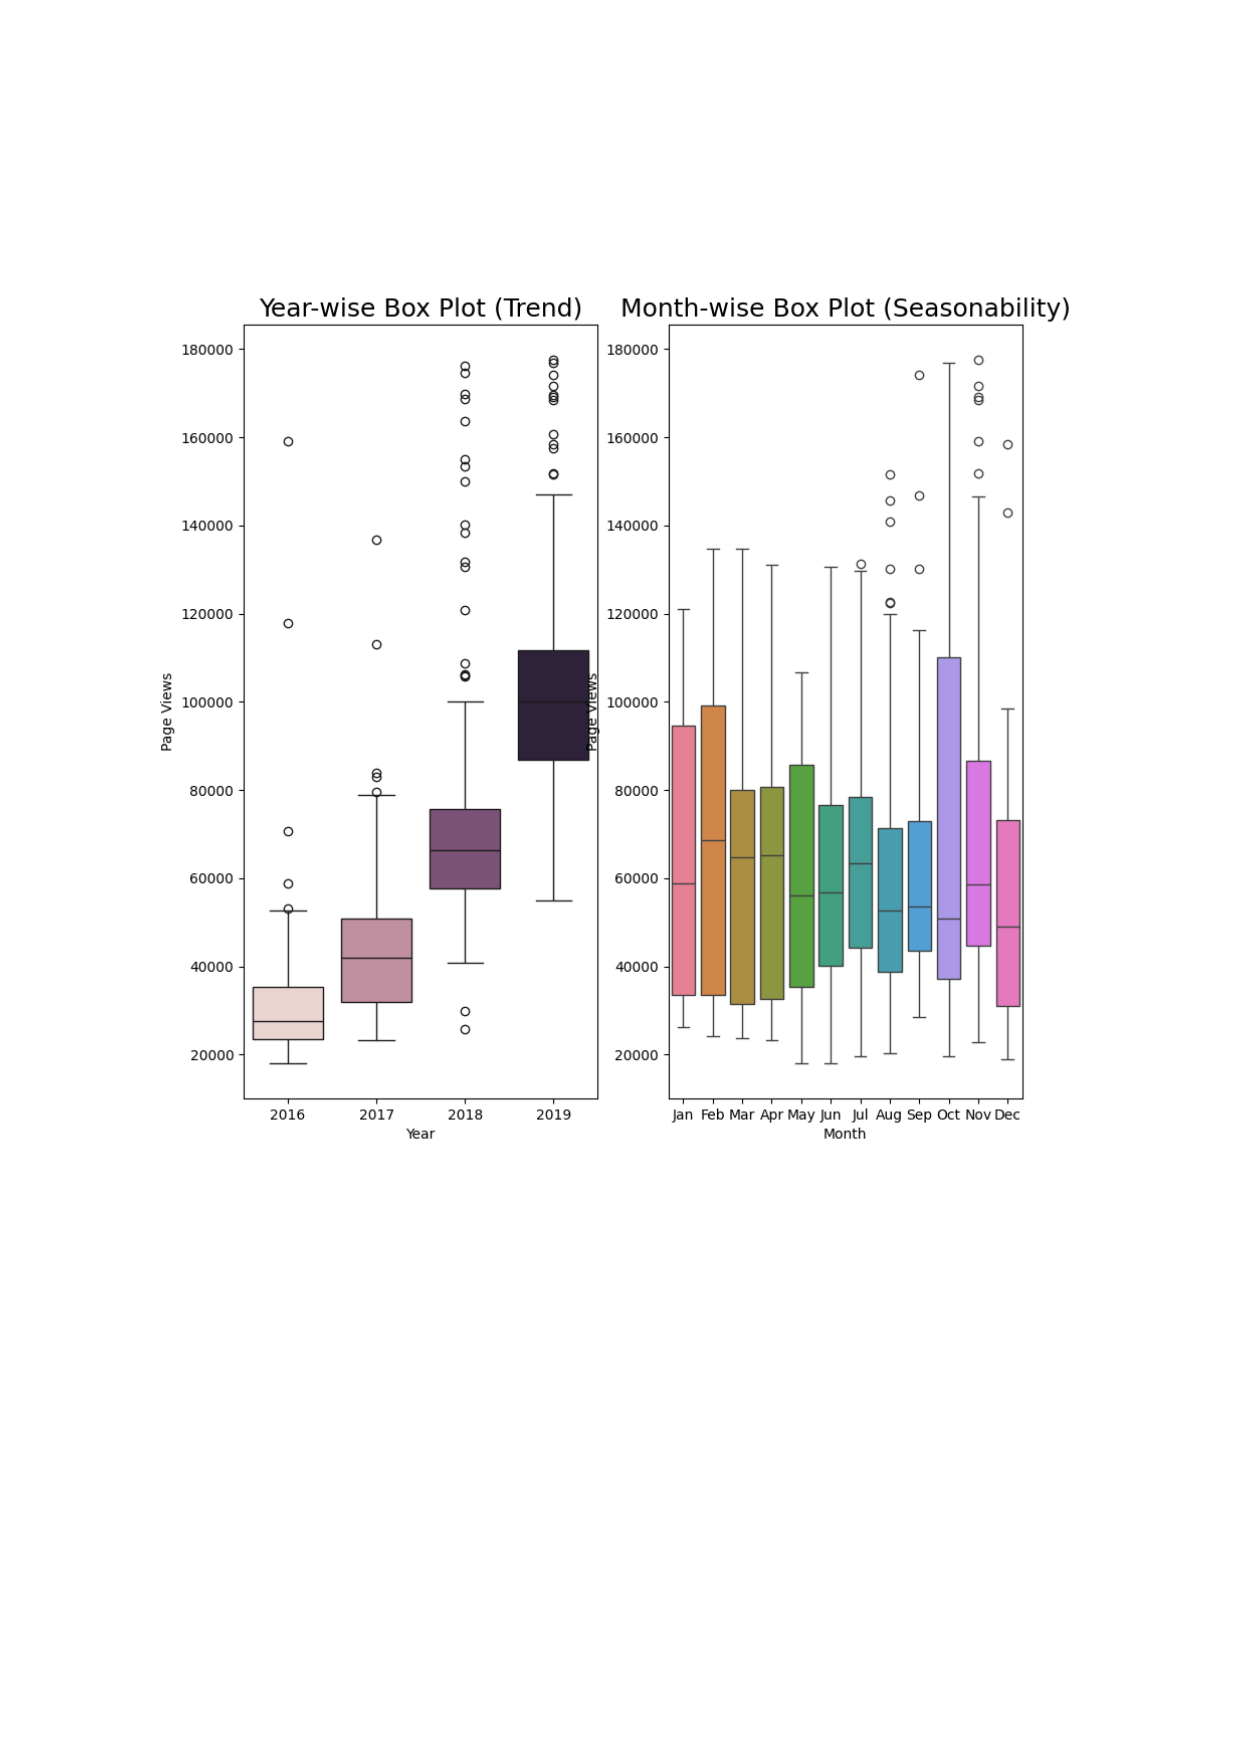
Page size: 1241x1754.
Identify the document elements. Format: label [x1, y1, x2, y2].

picture [118, 175, 1123, 1180]
